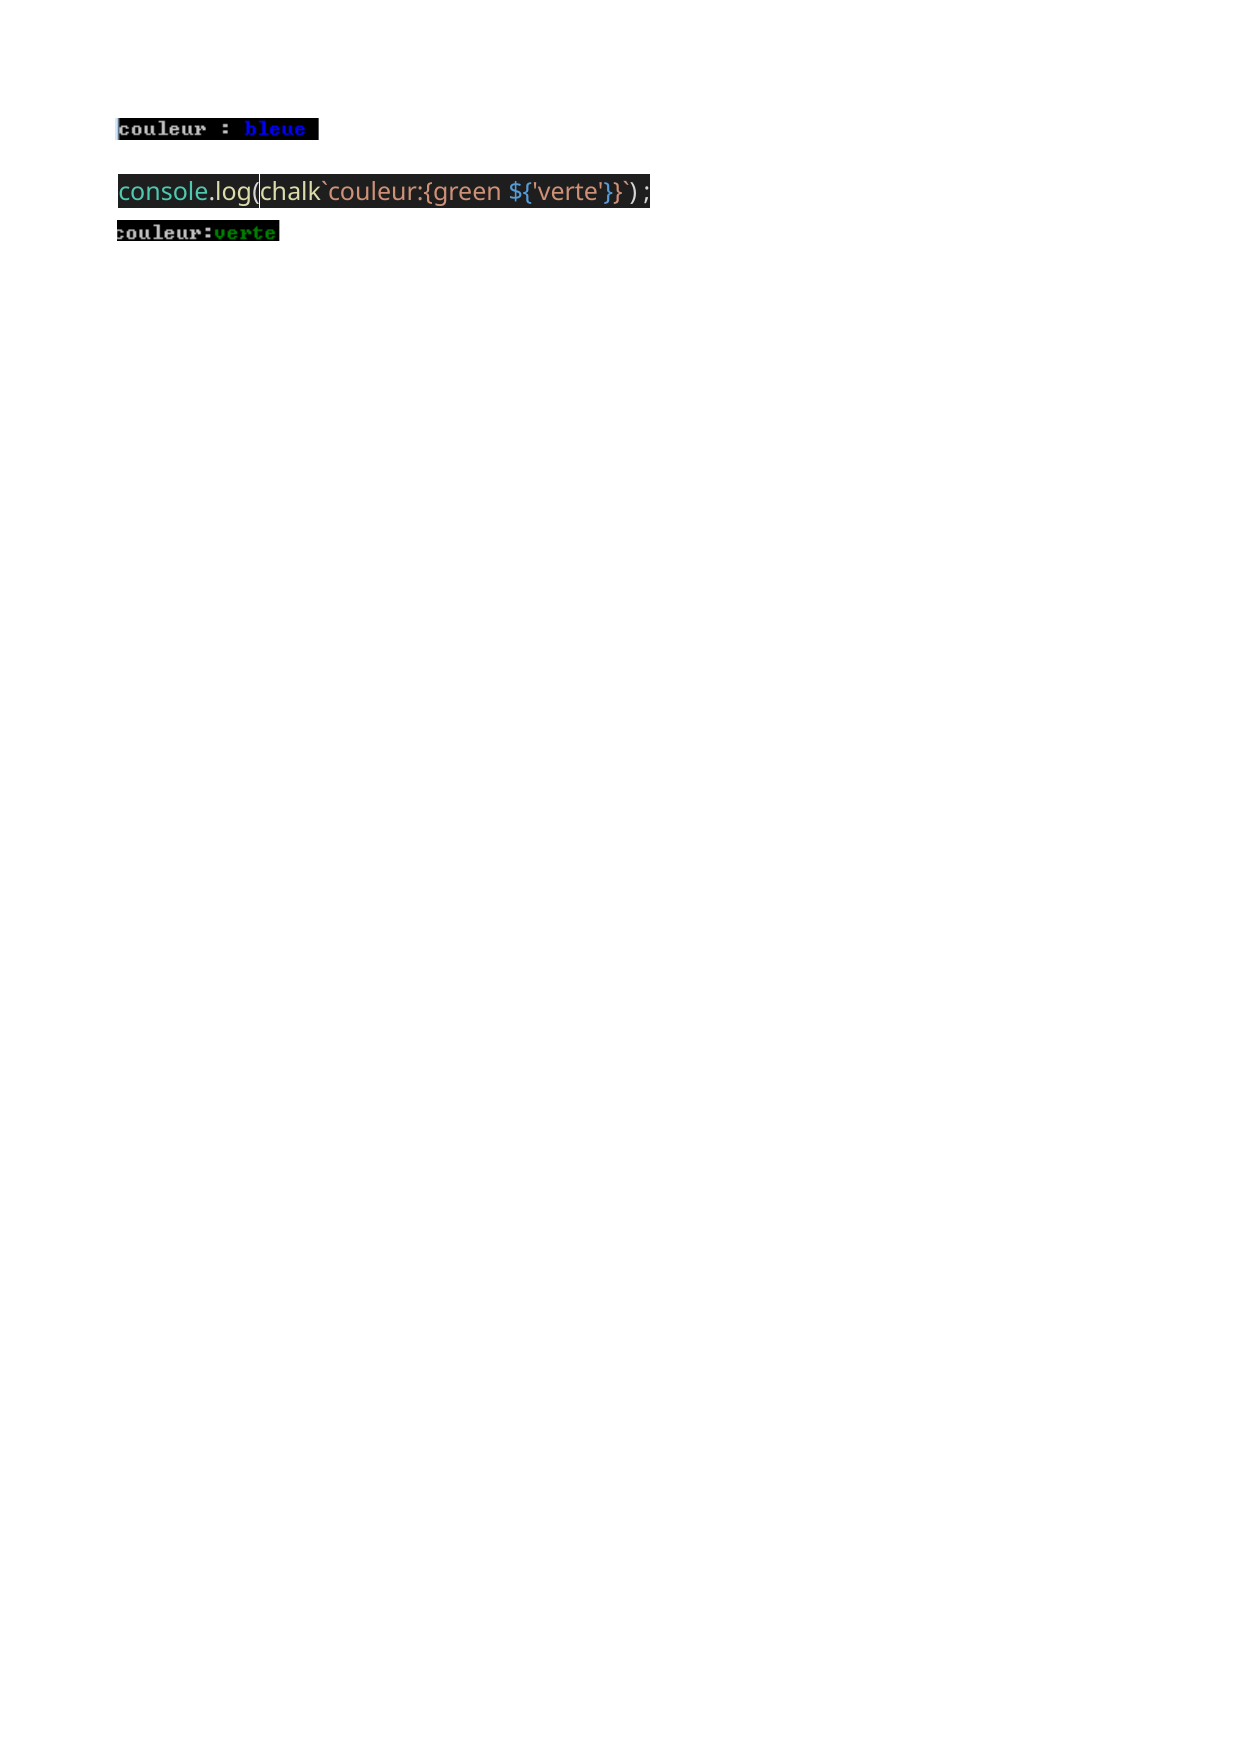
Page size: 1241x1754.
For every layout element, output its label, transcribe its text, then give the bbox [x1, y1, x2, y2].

picture [117, 220, 280, 241]
text console.log(chalk`couleur:{green ${'verte'}}`) ; [118, 174, 1122, 208]
picture [115, 118, 319, 140]
